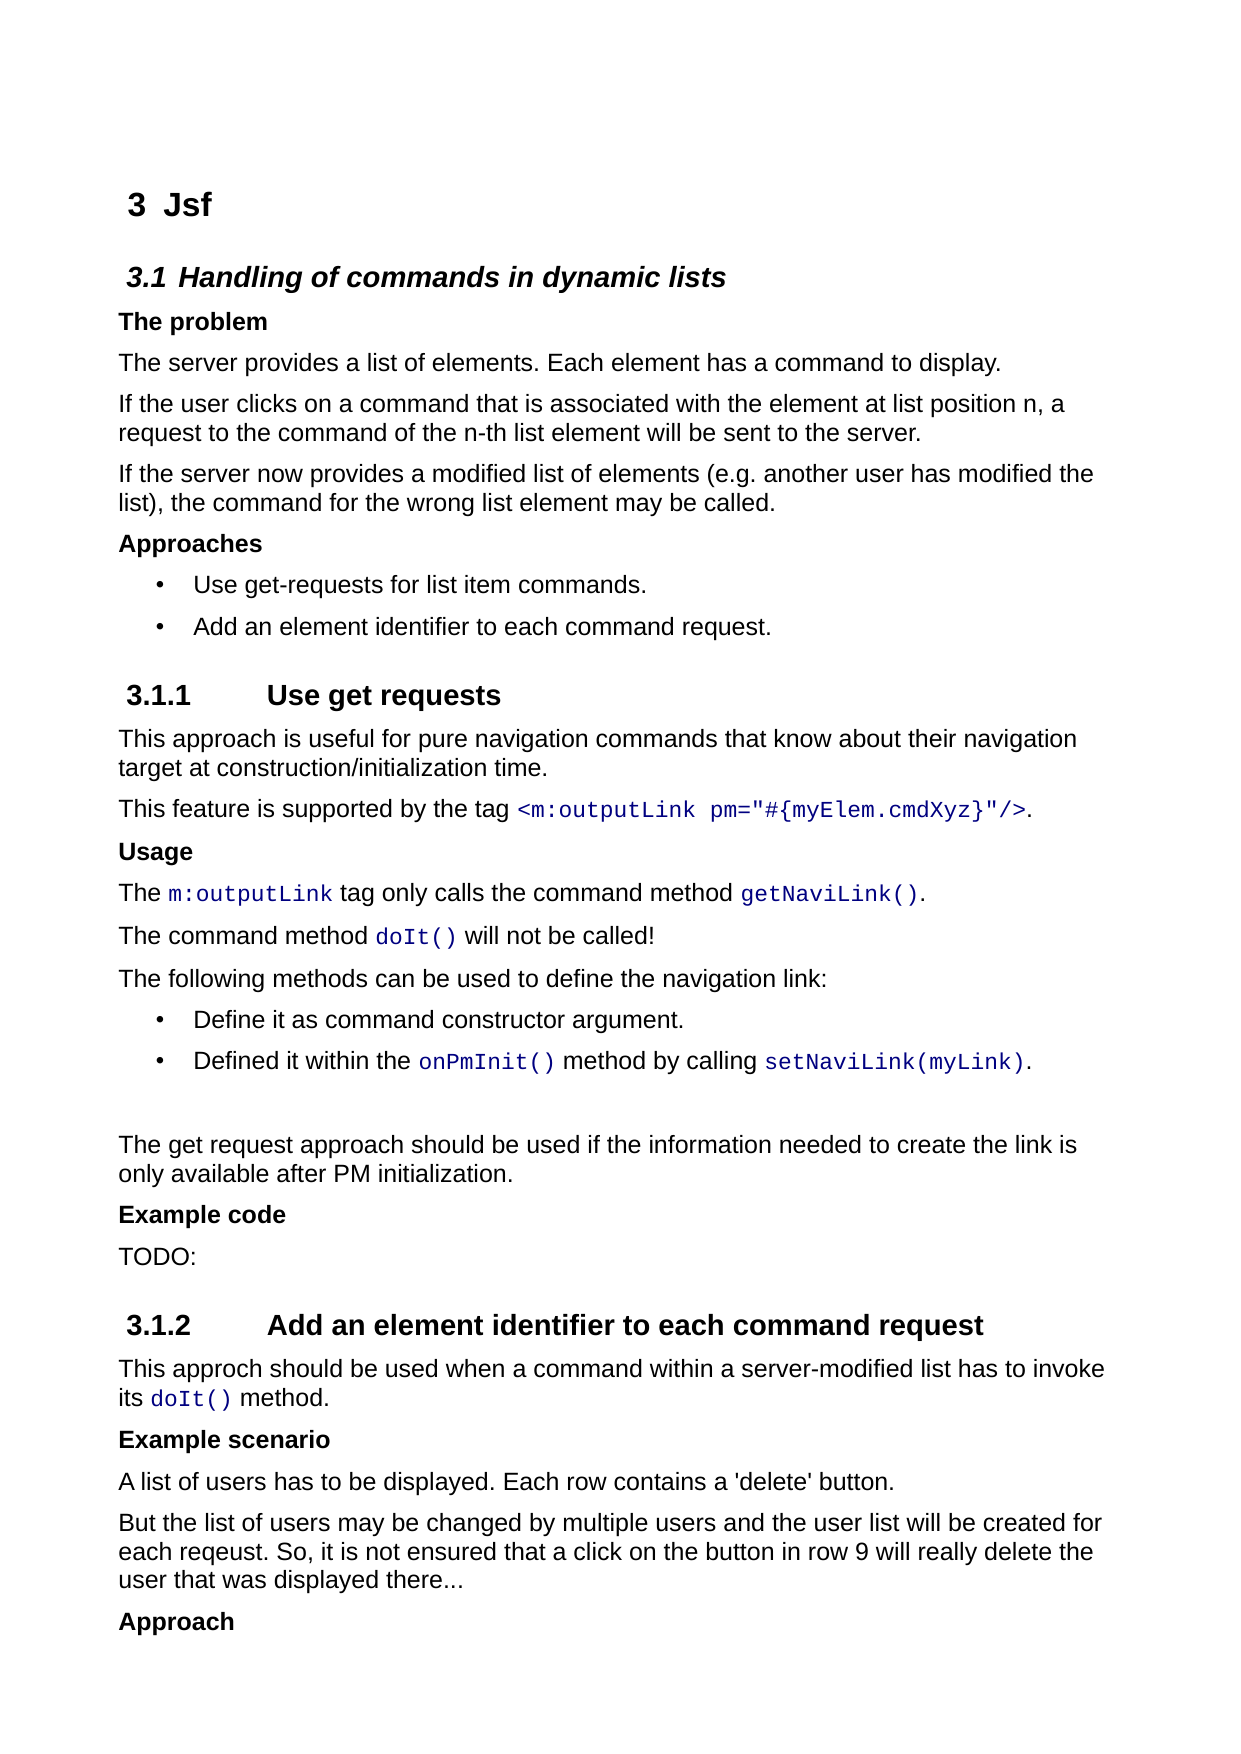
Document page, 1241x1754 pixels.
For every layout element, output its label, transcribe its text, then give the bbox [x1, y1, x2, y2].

list Use get-requests for list item commands. [156, 570, 1122, 599]
subtitle Jsf [118, 184, 1122, 223]
text If the server now provides a modified list of elements (e.g. another user has modified the list), the command for the wrong list element may be called. [118, 459, 1122, 517]
subtitle Handling of commands in dynamic lists [118, 261, 1122, 294]
text The following methods can be used to define the navigation link: [118, 964, 1122, 992]
text The command method doIt() will not be called! [118, 921, 1122, 951]
text A list of users has to be displayed. Each row contains a 'delete' button. [118, 1467, 1122, 1496]
text The problem [118, 307, 1122, 335]
list Defined it within the onPmInit() method by calling setNaviLink(myLink). [156, 1046, 1122, 1077]
text TODO: [118, 1242, 1122, 1270]
text But the list of users may be changed by multiple users and the user list will be created for each reqeust. So, it is not ensured that a click on the button in row 9 will really delete the user that was displayed there... [118, 1508, 1122, 1594]
text The get request approach should be used if the information needed to create the link is only available after PM initialization. [118, 1130, 1122, 1188]
subtitle Use get requests [118, 678, 1122, 712]
list Define it as command constructor argument. [156, 1005, 1122, 1034]
text Example scenario [118, 1426, 1122, 1454]
subtitle Add an element identifier to each command request [118, 1308, 1122, 1341]
text If the user clicks on a command that is associated with the element at list position n, a request to the command of the n-th list element will be sent to the server. [118, 389, 1122, 447]
text Example code [118, 1200, 1122, 1229]
text This feature is supported by the tag <m:outputLink pm="#{myElem.cmdXyz}"/>. [118, 794, 1122, 824]
text Approaches [118, 529, 1122, 558]
text Approach [118, 1607, 1122, 1636]
text The m:outputLink tag only calls the command method getNaviLink(). [118, 878, 1122, 908]
text Usage [118, 837, 1122, 866]
text This approach is useful for pure navigation commands that know about their navigation target at construction/initialization time. [118, 724, 1122, 782]
text This approch should be used when a command within a server-modified list has to invoke its doIt() method. [118, 1354, 1122, 1413]
list Add an element identifier to each command request. [156, 612, 1122, 641]
text The server provides a list of elements. Each element has a command to display. [118, 348, 1122, 377]
